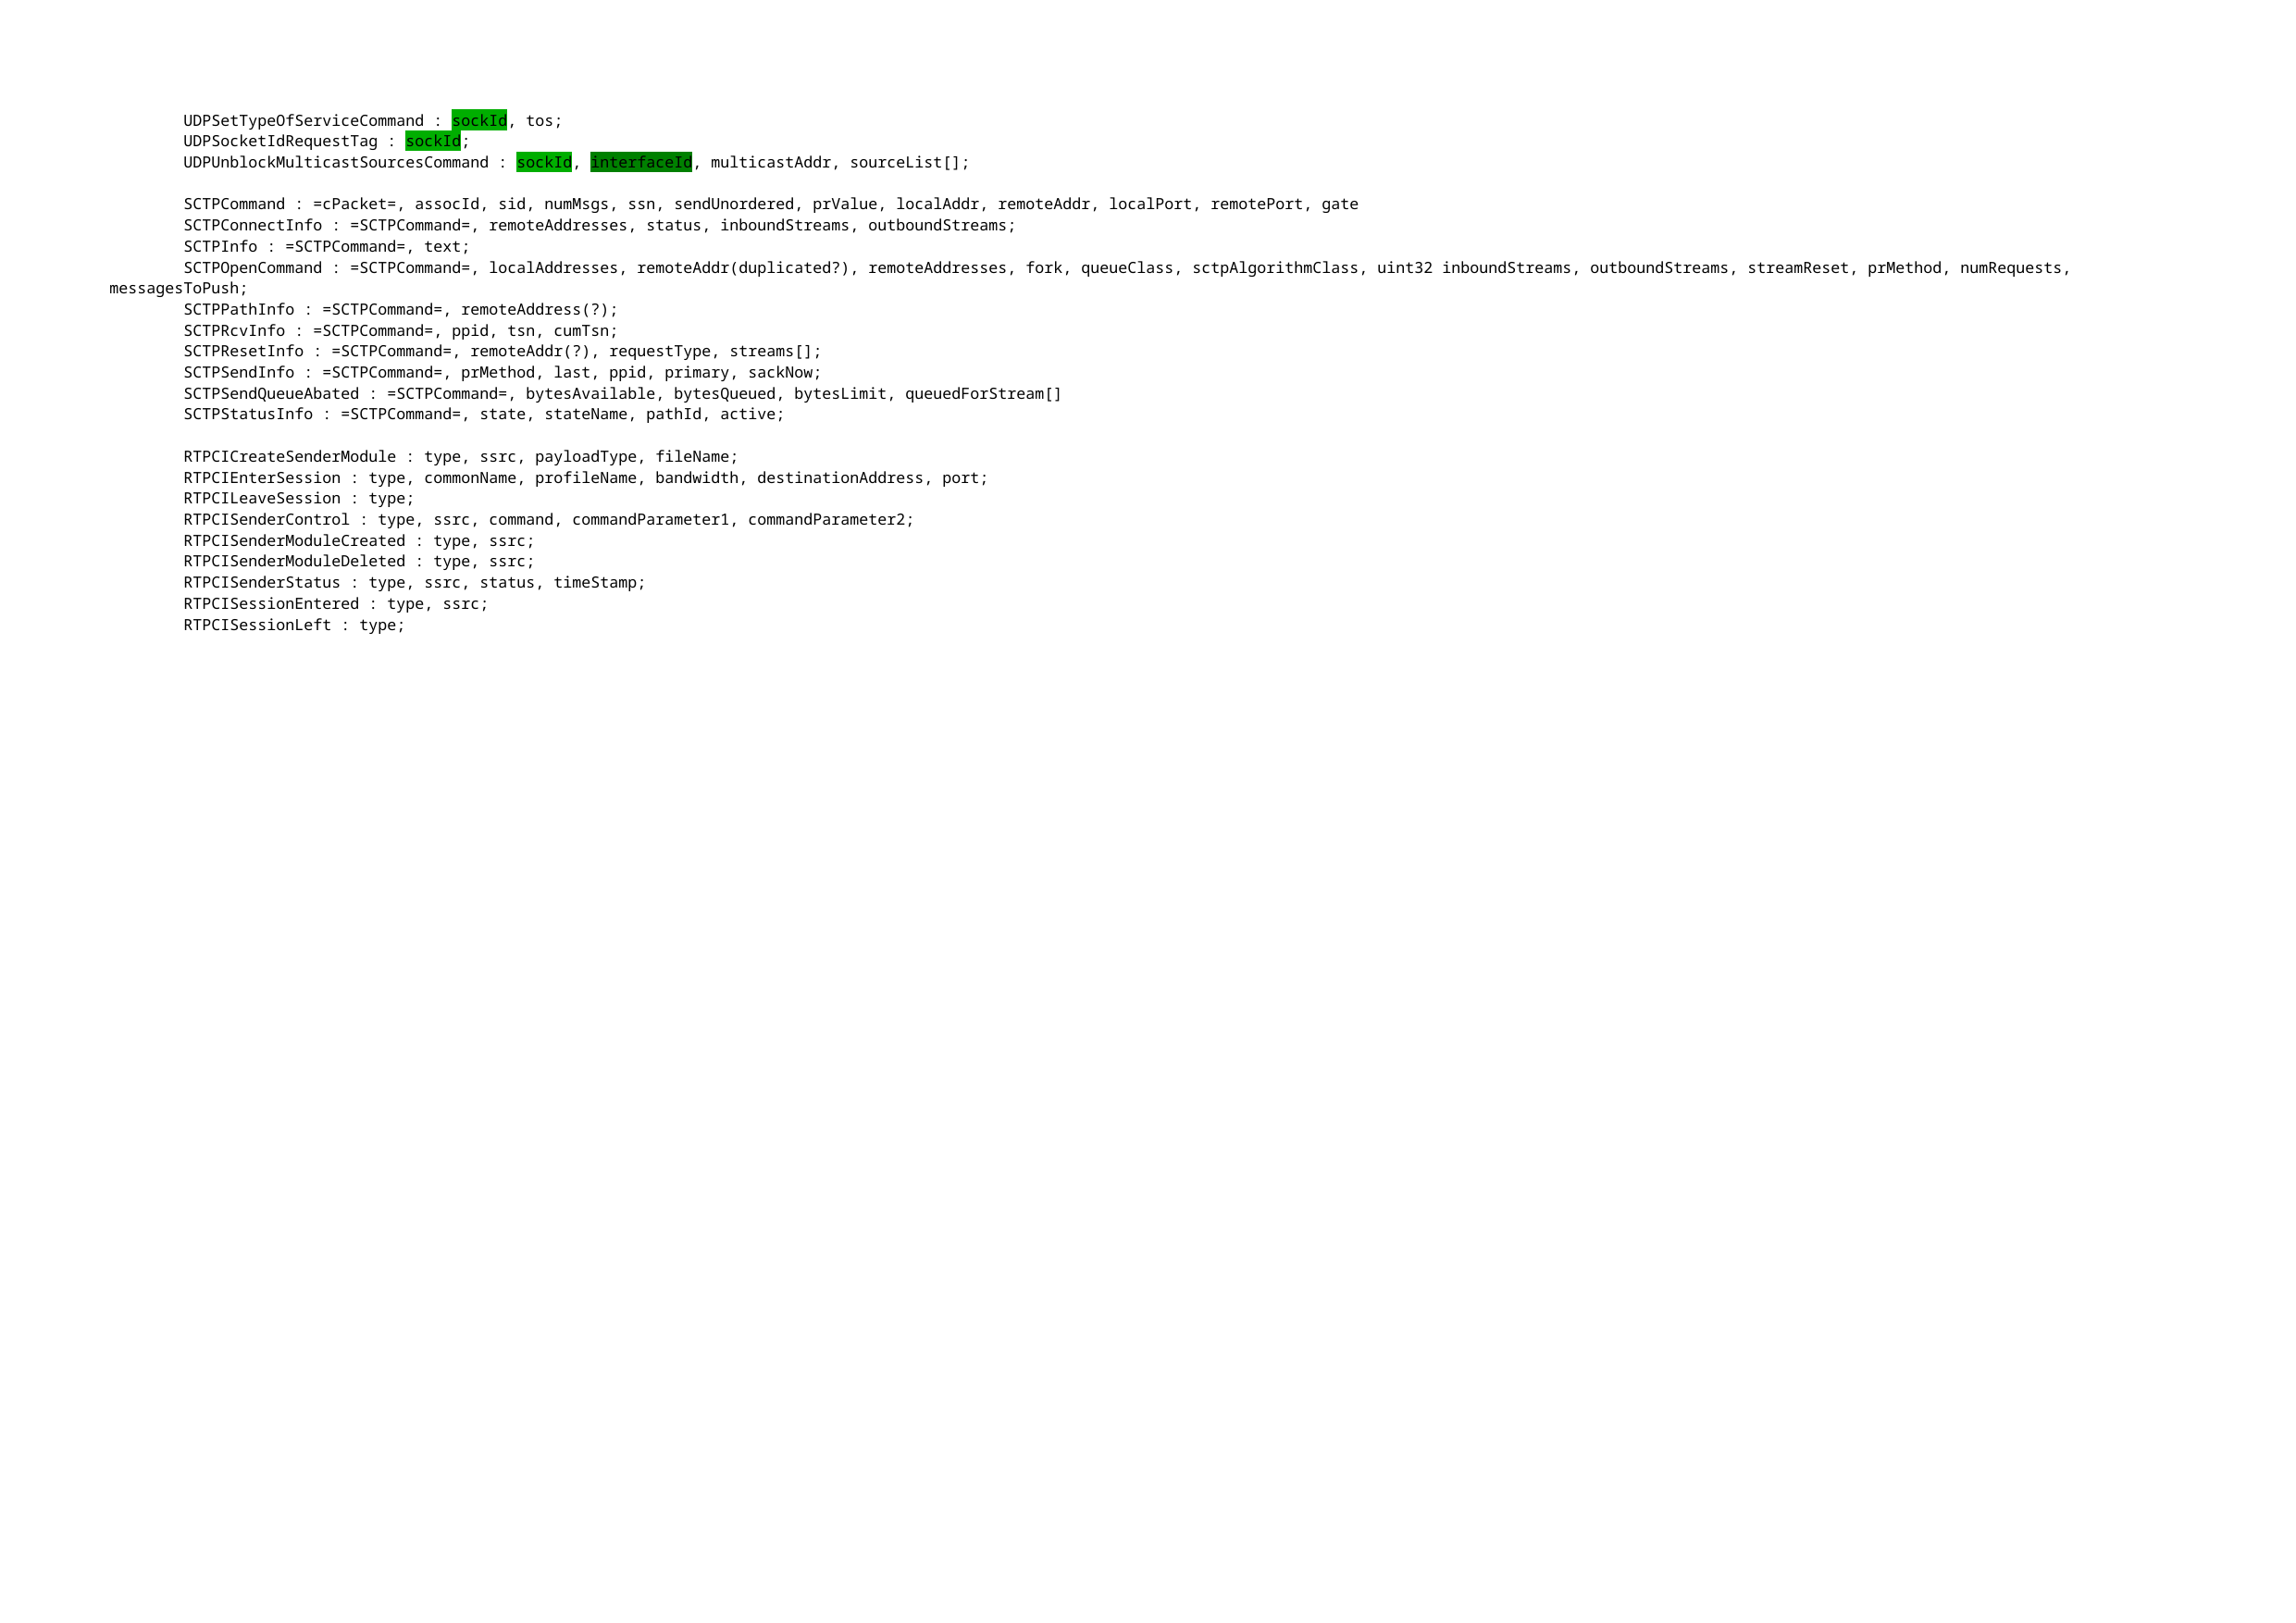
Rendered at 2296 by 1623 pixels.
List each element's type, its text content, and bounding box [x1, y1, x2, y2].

text SCTPRcvInfo : =SCTPCommand=, ppid, tsn, cumTsn; [109, 319, 2186, 341]
text UDPSetTypeOfServiceCommand : sockId, tos; [109, 109, 2186, 130]
text UDPSocketIdRequestTag : sockId; [109, 130, 2186, 151]
text RTPCISenderStatus : type, ssrc, status, timeStamp; [109, 572, 2186, 592]
text RTPCILeaveSession : type; [109, 488, 2186, 508]
text RTPCISenderModuleCreated : type, ssrc; [109, 529, 2186, 551]
text SCTPSendQueueAbated : =SCTPCommand=, bytesAvailable, bytesQueued, bytesLimit, queuedForStream[] [109, 382, 2186, 403]
text SCTPStatusInfo : =SCTPCommand=, state, stateName, pathId, active; [109, 403, 2186, 425]
text RTPCISessionLeft : type; [109, 613, 2186, 635]
text SCTPConnectInfo : =SCTPCommand=, remoteAddresses, status, inboundStreams, outboundStreams; [109, 215, 2186, 235]
text RTPCISenderControl : type, ssrc, command, commandParameter1, commandParameter2; [109, 508, 2186, 529]
text SCTPSendInfo : =SCTPCommand=, prMethod, last, ppid, primary, sackNow; [109, 362, 2186, 382]
text SCTPResetInfo : =SCTPCommand=, remoteAddr(?), requestType, streams[]; [109, 341, 2186, 362]
text SCTPOpenCommand : =SCTPCommand=, localAddresses, remoteAddr(duplicated?), remoteAddresses, fork, queueClass, sctpAlgorithmClass, uint32 inboundStreams, outboundStreams, streamReset, prMethod, numRequests, messagesToPush; [109, 256, 2186, 298]
text RTPCISessionEntered : type, ssrc; [109, 592, 2186, 613]
text SCTPPathInfo : =SCTPCommand=, remoteAddress(?); [109, 298, 2186, 319]
text RTPCICreateSenderModule : type, ssrc, payloadType, fileName; [109, 445, 2186, 466]
text RTPCISenderModuleDeleted : type, ssrc; [109, 551, 2186, 572]
text RTPCIEnterSession : type, commonName, profileName, bandwidth, destinationAddress, port; [109, 466, 2186, 488]
text UDPUnblockMulticastSourcesCommand : sockId, interfaceId, multicastAddr, sourceList[]; [109, 151, 2186, 172]
text SCTPCommand : =cPacket=, assocId, sid, numMsgs, ssn, sendUnordered, prValue, localAddr, remoteAddr, localPort, remotePort, gate [109, 193, 2186, 215]
text SCTPInfo : =SCTPCommand=, text; [109, 235, 2186, 256]
